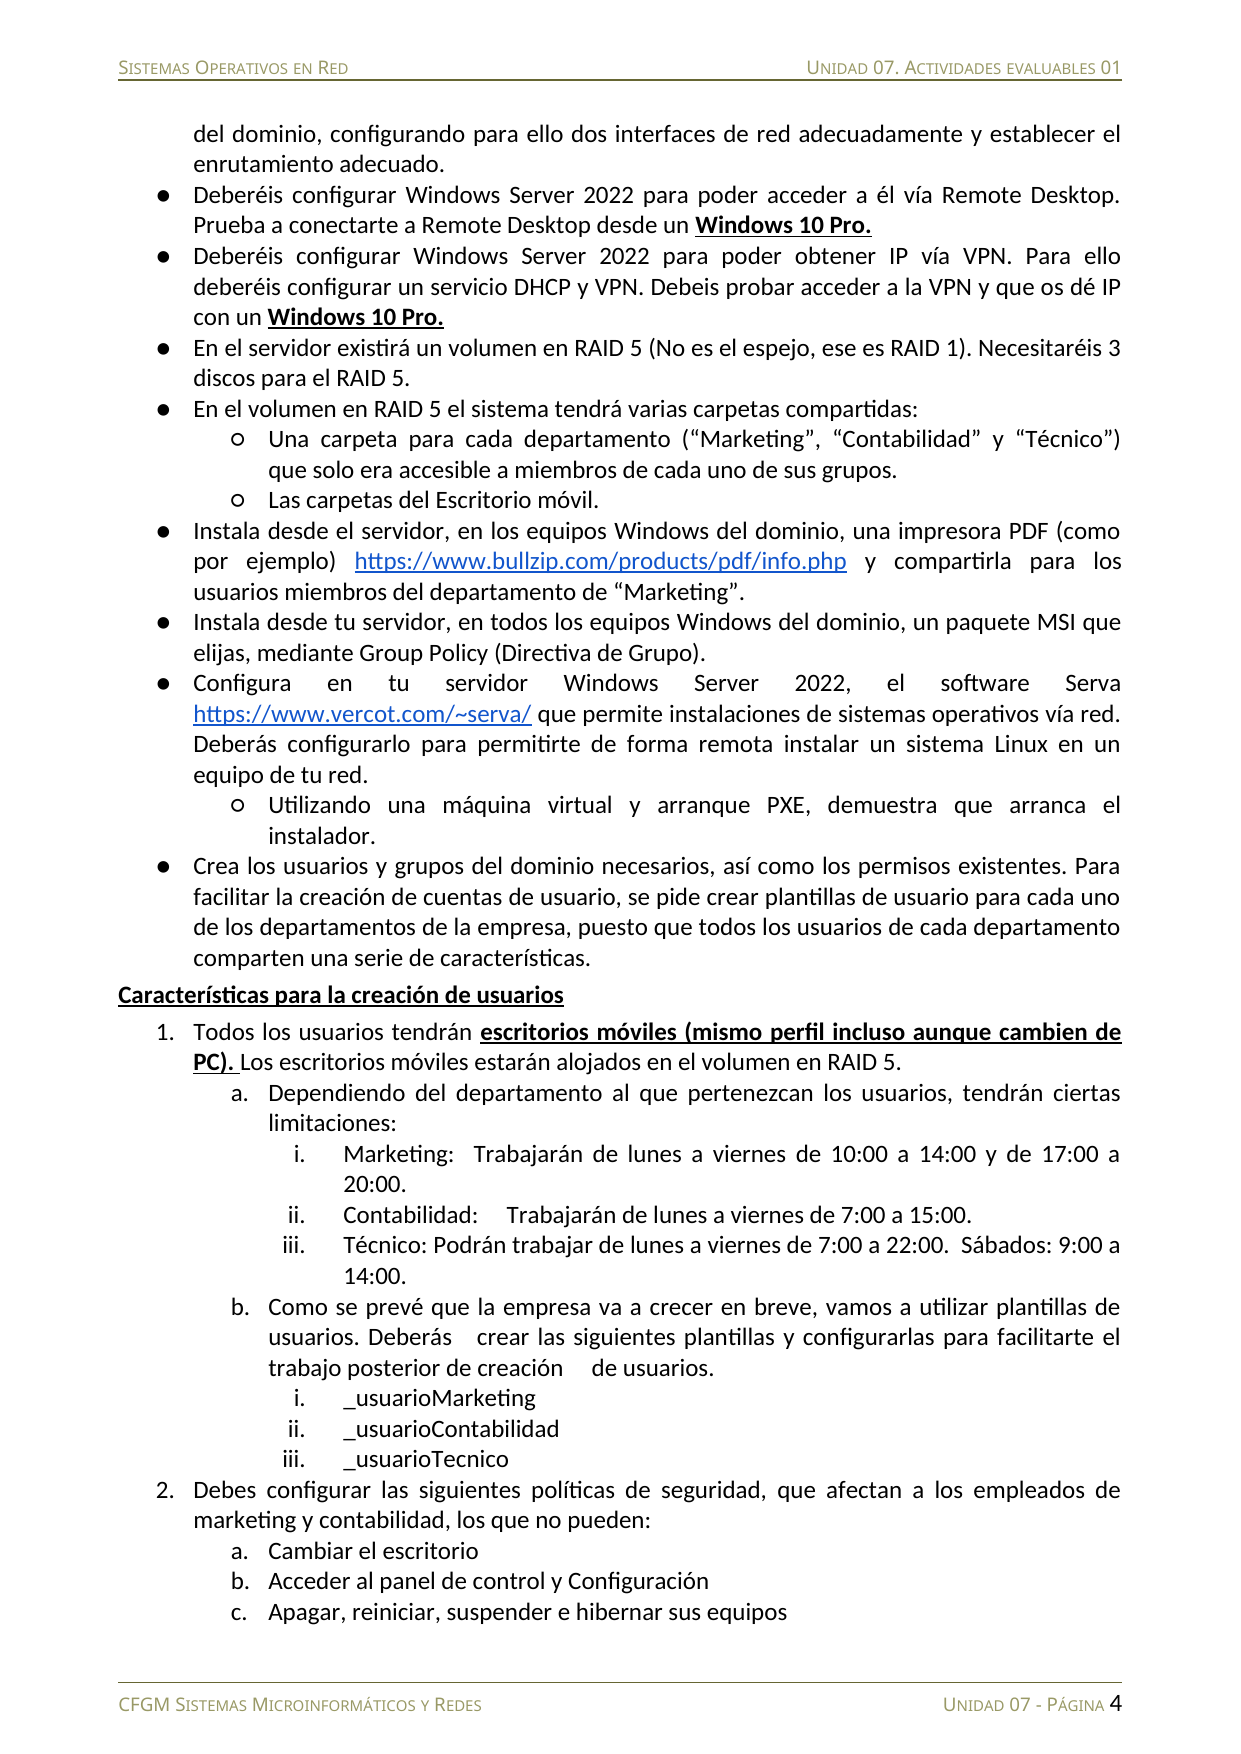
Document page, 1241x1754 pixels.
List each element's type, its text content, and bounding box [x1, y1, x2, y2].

list Dependiendo del departamento al que pertenezcan los usuarios, tendrán ciertas limitaciones: [231, 1077, 1122, 1138]
list _usuarioTecnico [306, 1443, 1122, 1474]
list Utilizando una máquina virtual y arranque PXE, demuestra que arranca el instalador. [231, 789, 1122, 851]
list Como se prevé que la empresa va a crecer en breve, vamos a utilizar plantillas de usuarios. Deberás crear las siguientes plantillas y configurarlas para facilitarte el trabajo posterior de creación de usuarios. [231, 1291, 1122, 1382]
list del dominio, configurando para ello dos interfaces de red adecuadamente y establecer el enrutamiento adecuado. [156, 118, 1122, 179]
list Deberéis configurar Windows Server 2022 para poder acceder a él vía Remote Desktop. Prueba a conectarte a Remote Desktop desde un Windows 10 Pro. [156, 179, 1122, 240]
list Configura en tu servidor Windows Server 2022, el software Serva https://www.vercot.com/~serva/ que permite instalaciones de sistemas operativos vía red. Deberás configurarlo para permitirte de forma remota instalar un sistema Linux en un equipo de tu red. [156, 667, 1122, 789]
list Una carpeta para cada departamento (“Marketing”, “Contabilidad” y “Técnico”) que solo era accesible a miembros de cada uno de sus grupos. [231, 423, 1122, 484]
list Apagar, reiniciar, suspender e hibernar sus equipos [231, 1596, 1122, 1626]
list Instala desde el servidor, en los equipos Windows del dominio, una impresora PDF (como por ejemplo) https://www.bullzip.com/products/pdf/info.php y compartirla para los usuarios miembros del departamento de “Marketing”. [156, 515, 1122, 606]
list Crea los usuarios y grupos del dominio necesarios, así como los permisos existentes. Para facilitar la creación de cuentas de usuario, se pide crear plantillas de usuario para cada uno de los departamentos de la empresa, puesto que todos los usuarios de cada departamento comparten una serie de características. [156, 851, 1122, 973]
list Deberéis configurar Windows Server 2022 para poder obtener IP vía VPN. Para ello deberéis configurar un servicio DHCP y VPN. Debeis probar acceder a la VPN y que os dé IP con un Windows 10 Pro. [156, 240, 1122, 332]
list _usuarioMarketing [306, 1382, 1122, 1413]
list Las carpetas del Escritorio móvil. [231, 484, 1122, 515]
list _usuarioContabilidad [306, 1413, 1122, 1443]
list Debes configurar las siguientes políticas de seguridad, que afectan a los empleados de marketing y contabilidad, los que no pueden: [156, 1474, 1122, 1535]
text Características para la creación de usuarios [118, 979, 1122, 1009]
list Marketing: Trabajarán de lunes a viernes de 10:00 a 14:00 y de 17:00 a 20:00. [306, 1138, 1122, 1199]
list Contabilidad: Trabajarán de lunes a viernes de 7:00 a 15:00. [306, 1199, 1122, 1230]
list Todos los usuarios tendrán escritorios móviles (mismo perfil incluso aunque cambien de PC). Los escritorios móviles estarán alojados en el volumen en RAID 5. [156, 1016, 1122, 1077]
list Instala desde tu servidor, en todos los equipos Windows del dominio, un paquete MSI que elijas, mediante Group Policy (Directiva de Grupo). [156, 606, 1122, 667]
list Cambiar el escritorio [231, 1535, 1122, 1565]
list En el servidor existirá un volumen en RAID 5 (No es el espejo, ese es RAID 1). Necesitaréis 3 discos para el RAID 5. [156, 332, 1122, 393]
list En el volumen en RAID 5 el sistema tendrá varias carpetas compartidas: [156, 393, 1122, 423]
list Acceder al panel de control y Configuración [231, 1565, 1122, 1596]
list Técnico: Podrán trabajar de lunes a viernes de 7:00 a 22:00. Sábados: 9:00 a 14:00. [306, 1230, 1122, 1291]
